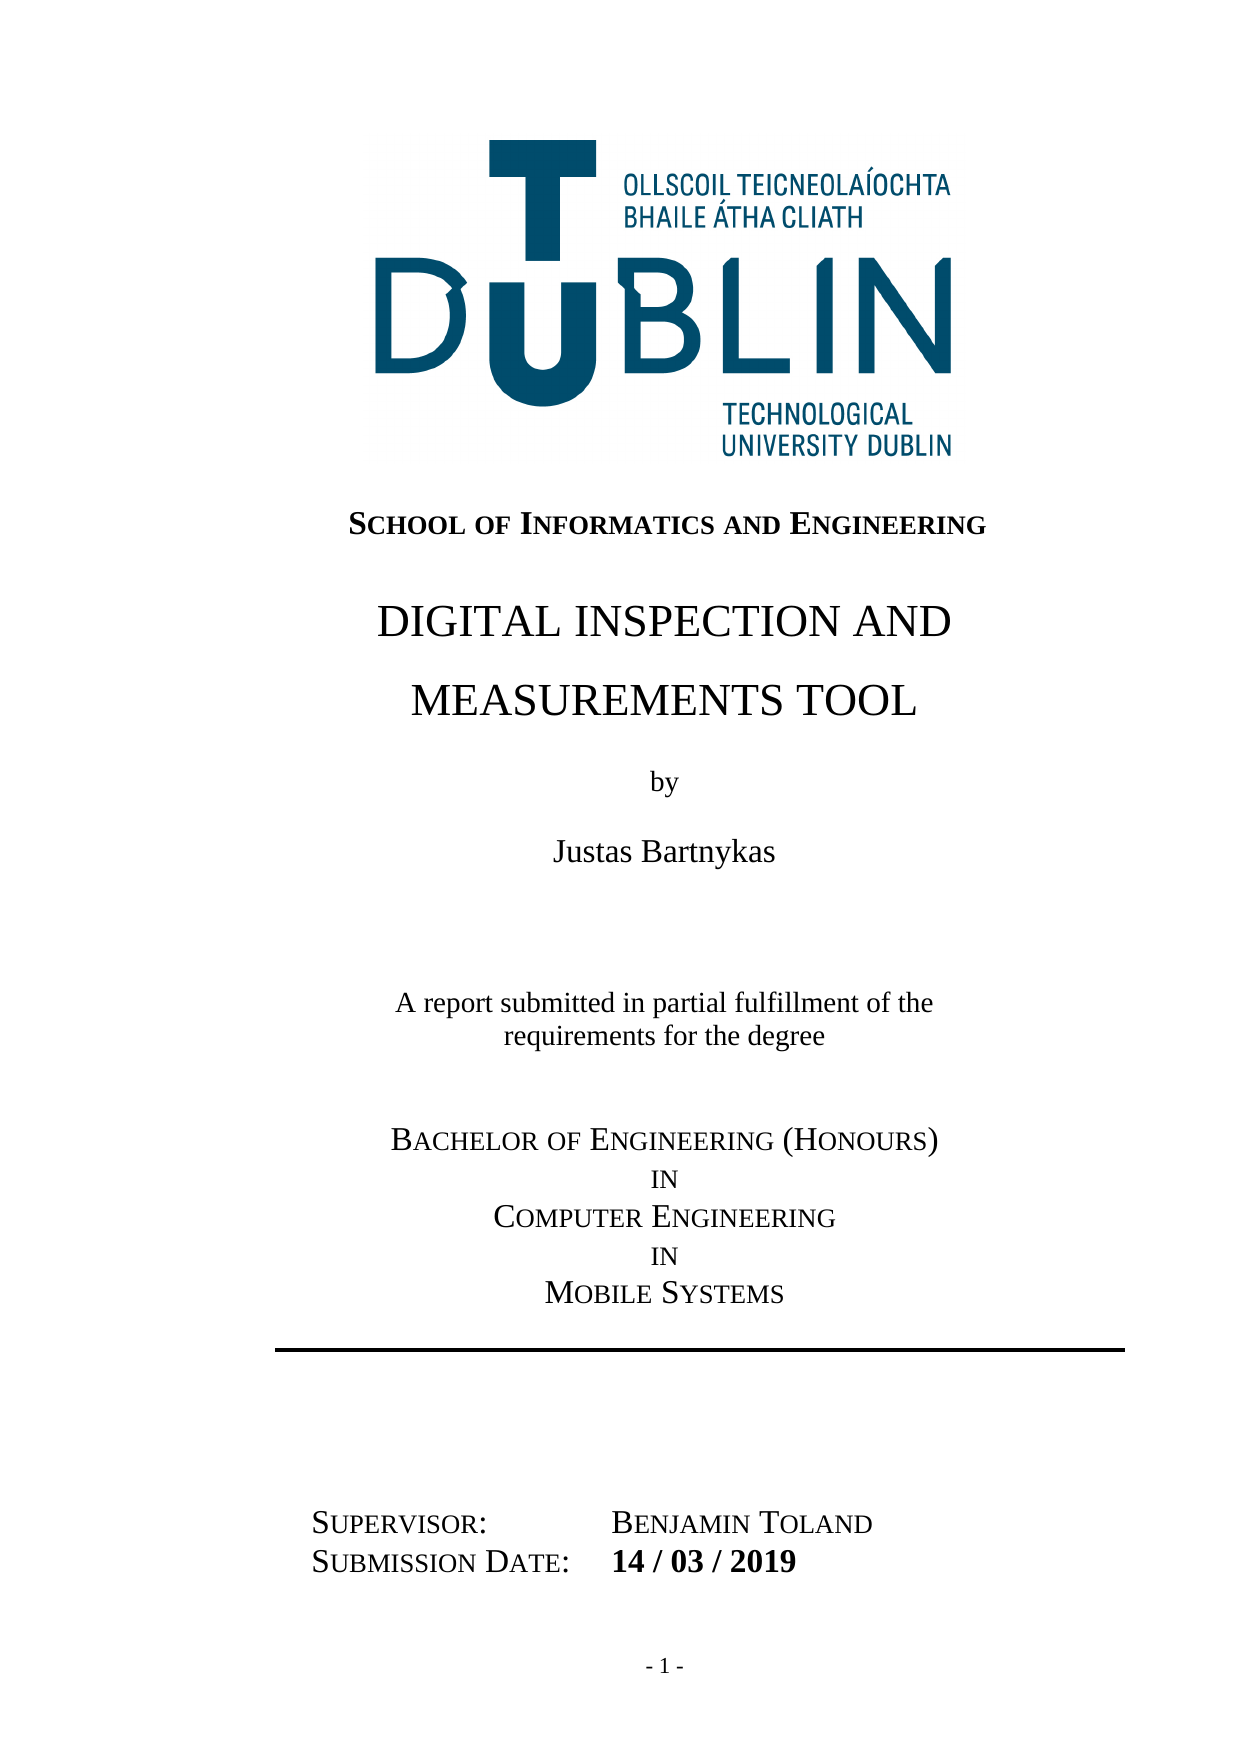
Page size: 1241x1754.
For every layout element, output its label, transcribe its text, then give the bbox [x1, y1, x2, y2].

title Mobile Systems [236, 1272, 1092, 1311]
title Computer Engineering [236, 1196, 1092, 1234]
title Bachelor of Engineering (Honours) [236, 1119, 1092, 1157]
text Supervisor: Benjamin Toland [311, 1502, 1098, 1541]
title in [236, 1234, 1092, 1272]
title A report submitted in partial fulfillment of the [236, 985, 1092, 1018]
title requirements for the degree [236, 1018, 1092, 1052]
text Submission Date: 14 / 03 / 2019 [311, 1541, 1098, 1579]
text School of Informatics and Engineering [236, 503, 1098, 541]
title Digital Inspection and Measurements tool [236, 594, 1092, 726]
title in [236, 1157, 1092, 1196]
picture [362, 133, 967, 464]
title by [236, 764, 1092, 798]
text Justas Bartnykas [236, 832, 1092, 870]
